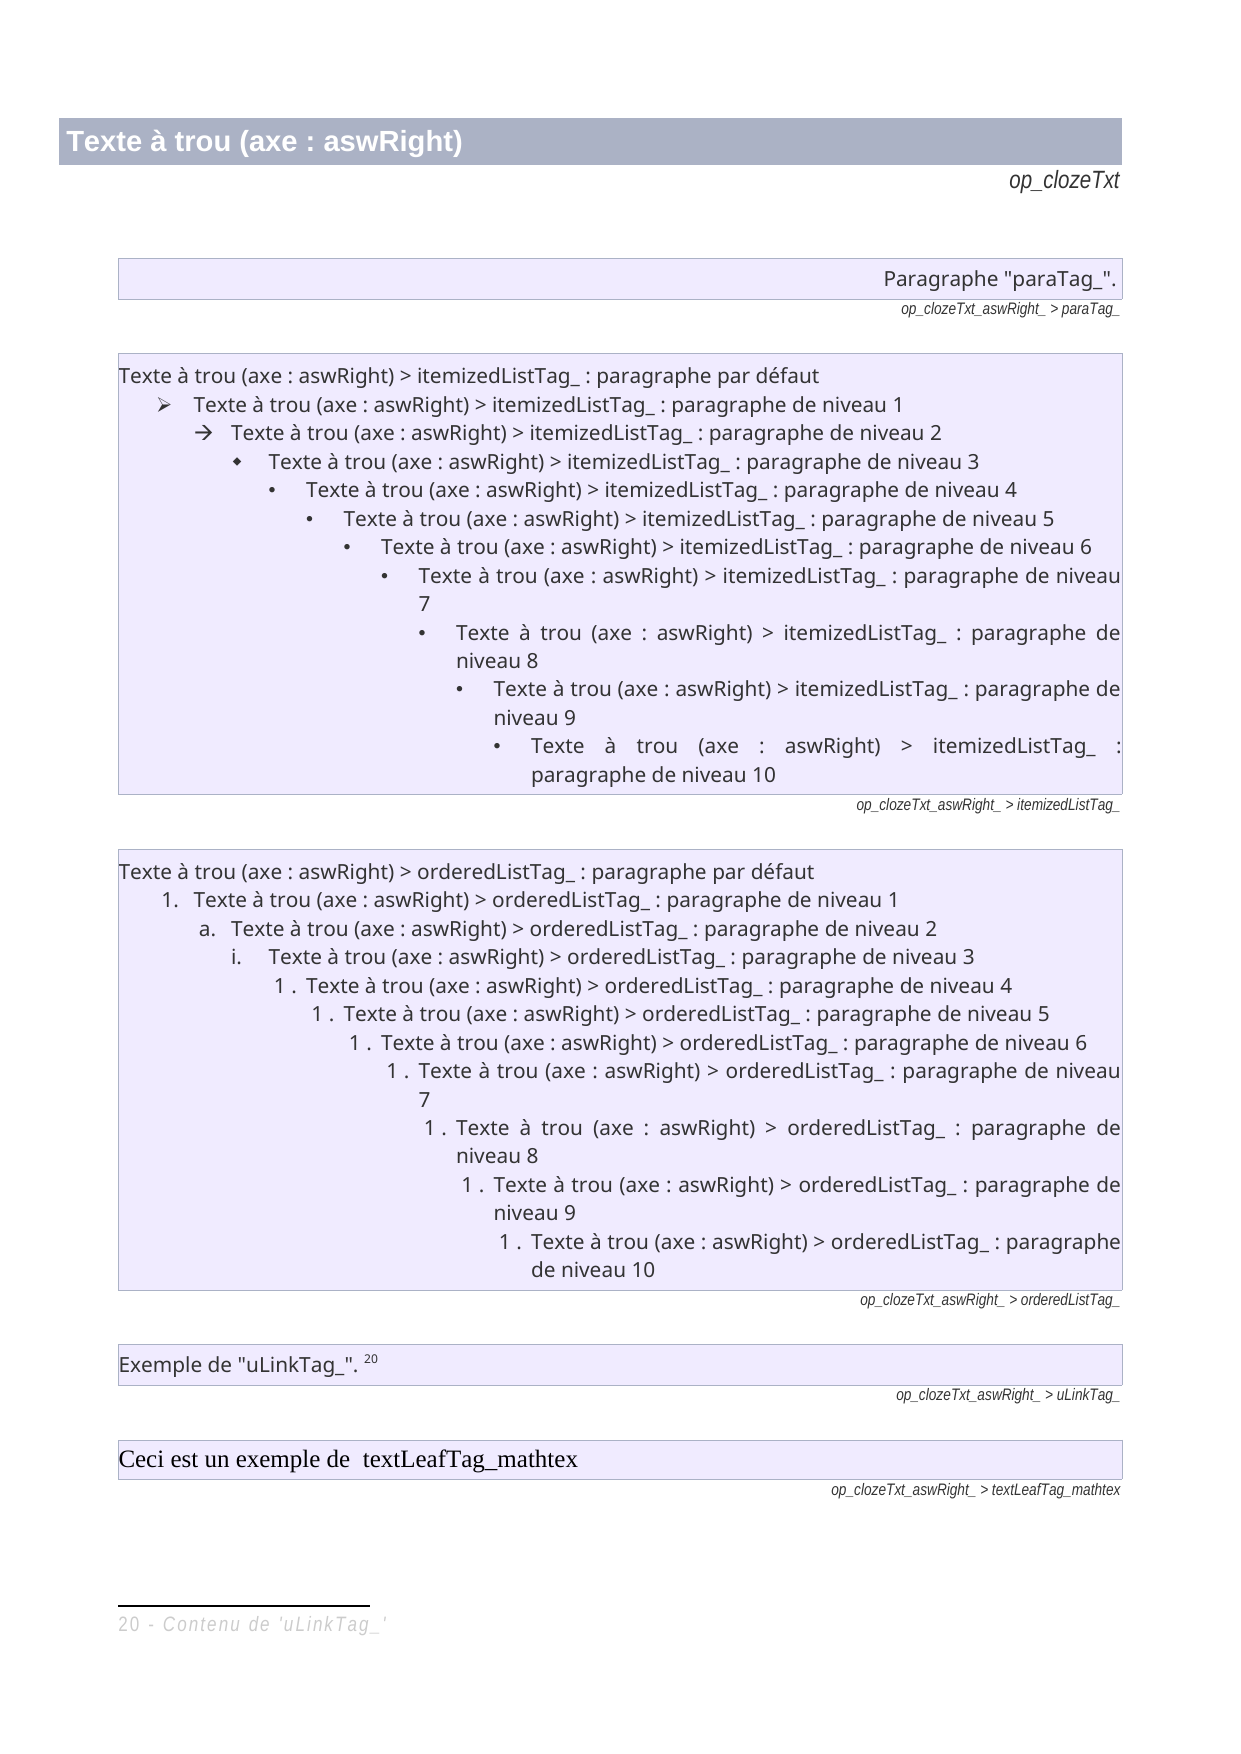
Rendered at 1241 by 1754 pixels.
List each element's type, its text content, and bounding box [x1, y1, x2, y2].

subtitle op_clozeTxt [118, 165, 1122, 193]
table_header Exemple de "uLinkTag_". [119, 1345, 1122, 1385]
title Texte à trou (axe : aswRight) [60, 119, 1122, 164]
title op_clozeTxt_aswRight_ > uLinkTag_ [118, 1386, 1122, 1404]
title op_clozeTxt_aswRight_ > textLeafTag_mathtex [118, 1480, 1122, 1498]
table_header Ceci est un exemple de textLeafTag_mathtex [119, 1441, 1122, 1479]
table_header Texte à trou (axe : aswRight) > orderedListTag_ : paragraphe par défaut Texte à trou (axe : aswRight) > orderedListTag_ : paragraphe de niveau 1 Texte à trou (axe : aswRight) > orderedListTag_ : paragraphe de niveau 2 Texte à trou (axe : aswRight) > orderedListTag_ : paragraphe de niveau 3 Texte à trou (axe : aswRight) > orderedListTag_ : paragraphe de niveau 4 Texte à trou (axe : aswRight) > orderedListTag_ : paragraphe de niveau 5 Texte à trou (axe : aswRight) > orderedListTag_ : paragraphe de niveau 6 Texte à trou (axe : aswRight) > orderedListTag_ : paragraphe de niveau 7 Texte à trou (axe : aswRight) > orderedListTag_ : paragraphe de niveau 8 Texte à trou (axe : aswRight) > orderedListTag_ : paragraphe de niveau 9 Texte à trou (axe : aswRight) > orderedListTag_ : paragraphe de niveau 10 [119, 850, 1122, 1290]
title op_clozeTxt_aswRight_ > orderedListTag_ [118, 1291, 1122, 1309]
table_header Paragraphe "paraTag_". [119, 259, 1122, 299]
title op_clozeTxt_aswRight_ > paraTag_ [118, 300, 1122, 318]
title op_clozeTxt_aswRight_ > itemizedListTag_ [118, 795, 1122, 813]
table_header Texte à trou (axe : aswRight) > itemizedListTag_ : paragraphe par défaut Texte à trou (axe : aswRight) > itemizedListTag_ : paragraphe de niveau 1 Texte à trou (axe : aswRight) > itemizedListTag_ : paragraphe de niveau 2 Texte à trou (axe : aswRight) > itemizedListTag_ : paragraphe de niveau 3 Texte à trou (axe : aswRight) > itemizedListTag_ : paragraphe de niveau 4 Texte à trou (axe : aswRight) > itemizedListTag_ : paragraphe de niveau 5 Texte à trou (axe : aswRight) > itemizedListTag_ : paragraphe de niveau 6 Texte à trou (axe : aswRight) > itemizedListTag_ : paragraphe de niveau 7 Texte à trou (axe : aswRight) > itemizedListTag_ : paragraphe de niveau 8 Texte à trou (axe : aswRight) > itemizedListTag_ : paragraphe de niveau 9 Texte à trou (axe : aswRight) > itemizedListTag_ : paragraphe de niveau 10 [119, 354, 1122, 794]
